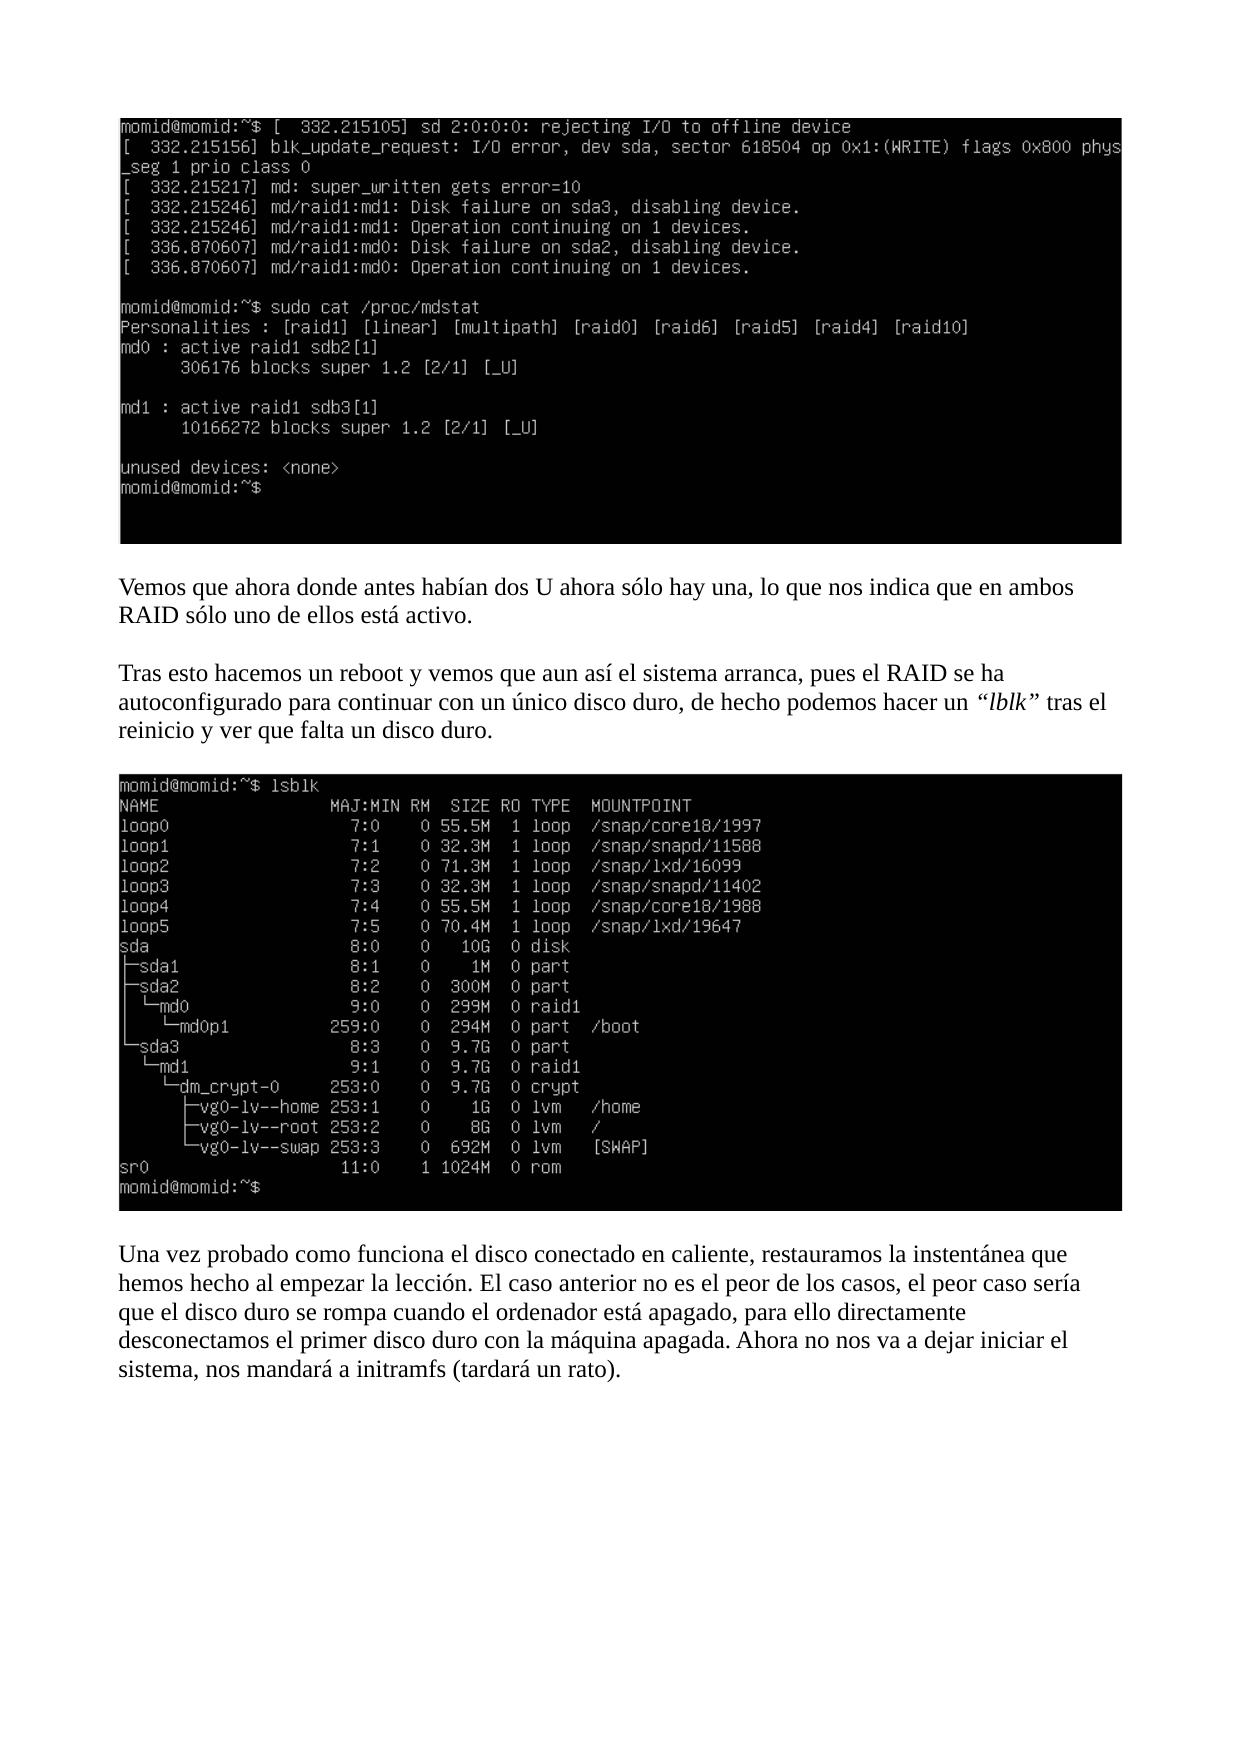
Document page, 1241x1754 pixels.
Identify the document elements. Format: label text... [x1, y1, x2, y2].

text Tras esto hacemos un reboot y vemos que aun así el sistema arranca, pues el RAID se ha autoconfigurado para continuar con un único disco duro, de hecho podemos hacer un “lblk” tras el reinicio y ver que falta un disco duro. [118, 658, 1122, 744]
text Vemos que ahora donde antes habían dos U ahora sólo hay una, lo que nos indica que en ambos RAID sólo uno de ellos está activo. [118, 572, 1122, 629]
picture [118, 118, 1123, 544]
text Una vez probado como funciona el disco conectado en caliente, restauramos la instentánea que hemos hecho al empezar la lección. El caso anterior no es el peor de los casos, el peor caso sería que el disco duro se rompa cuando el ordenador está apagado, para ello directamente desconectamos el primer disco duro con la máquina apagada. Ahora no nos va a dejar iniciar el sistema, nos mandará a initramfs (tardará un rato). [118, 1239, 1122, 1383]
picture [118, 773, 1123, 1211]
